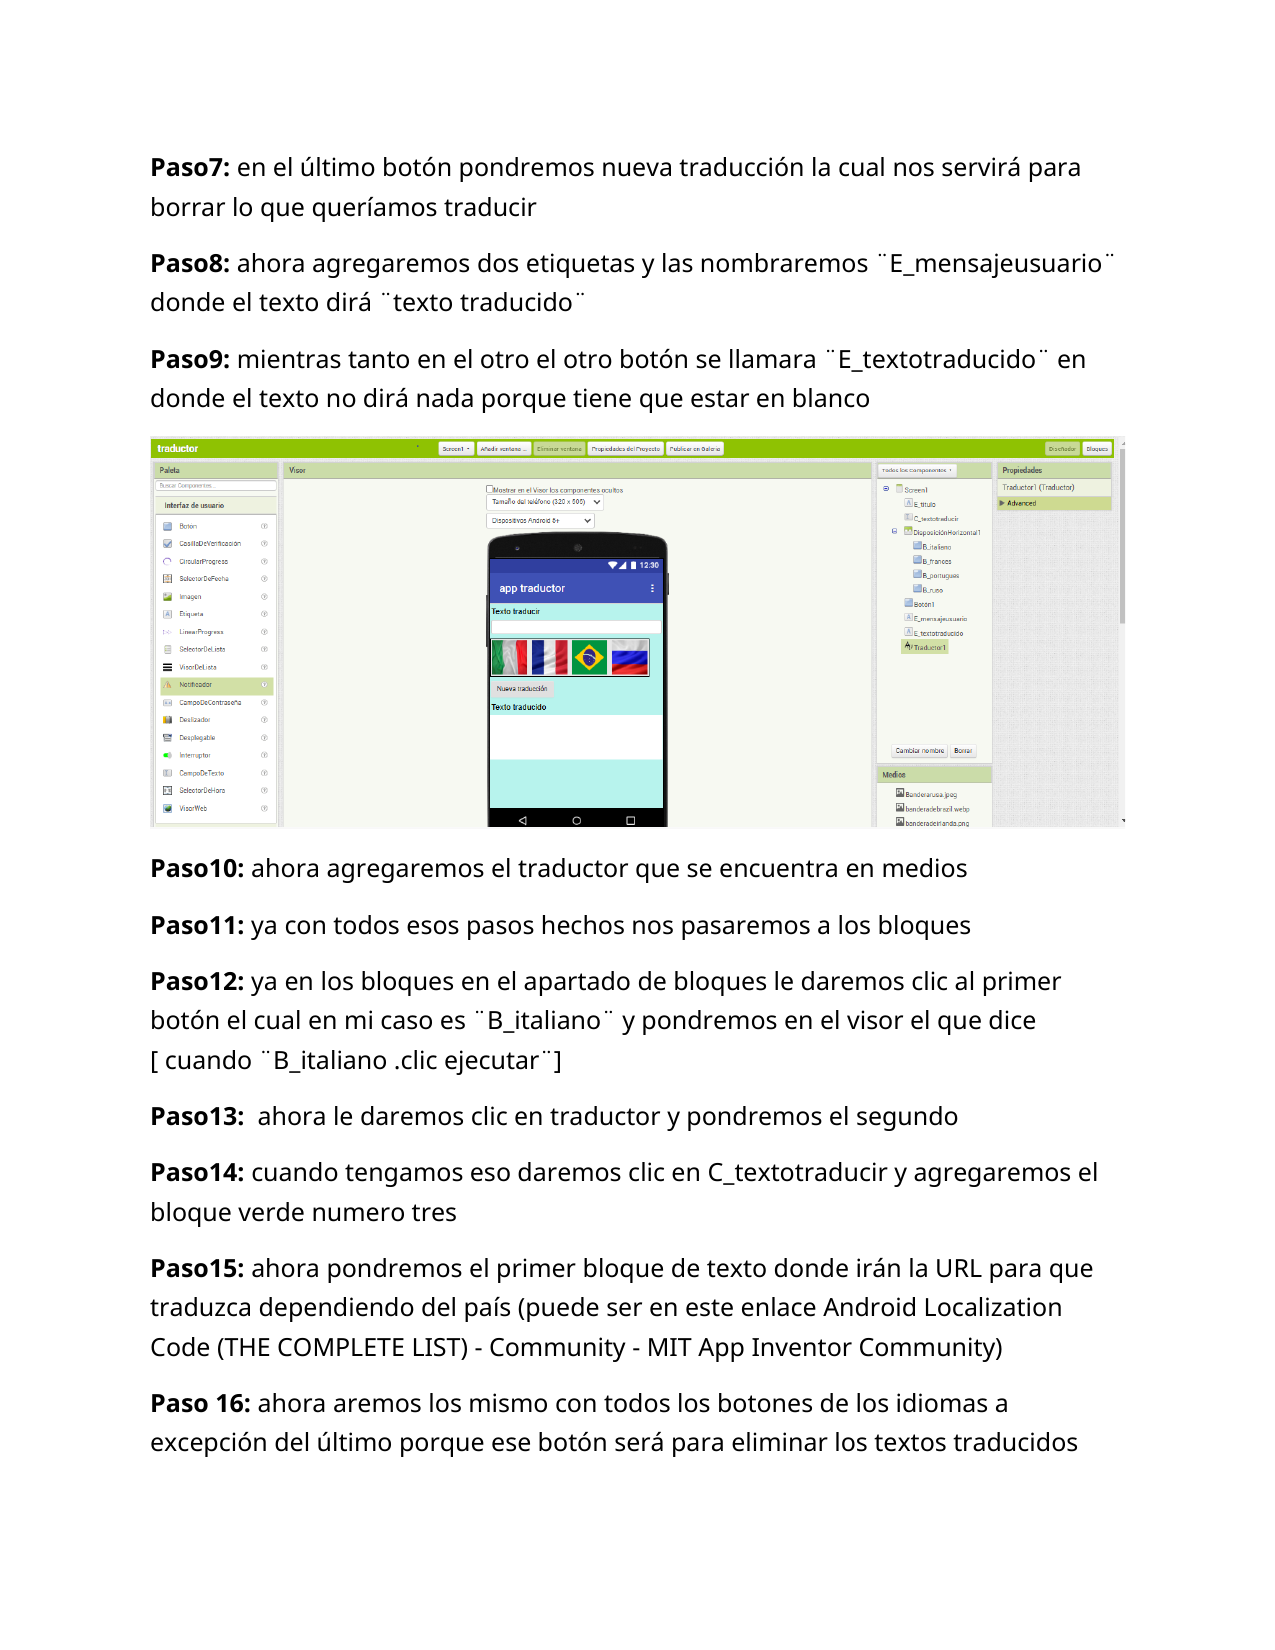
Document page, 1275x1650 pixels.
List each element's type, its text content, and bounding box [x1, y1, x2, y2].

text Paso14: cuando tengamos eso daremos clic en C_textotraducir y agregaremos el bloque verde numero tres [150, 1155, 1125, 1228]
text Paso11: ya con todos esos pasos hechos nos pasaremos a los bloques [150, 907, 1125, 941]
text Paso12: ya en los bloques en el apartado de bloques le daremos clic al primer botón el cual en mi caso es ¨B_italiano¨ y pondremos en el visor el que dice [ cuando ¨B_italiano .clic ejecutar¨] [150, 963, 1125, 1076]
text Paso13: ahora le daremos clic en traductor y pondremos el segundo [150, 1098, 1125, 1133]
text Paso8: ahora agregaremos dos etiquetas y las nombraremos ¨E_mensajeusuario¨ donde el texto dirá ¨texto traducido¨ [150, 246, 1125, 319]
text Paso15: ahora pondremos el primer bloque de texto donde irán la URL para que traduzca dependiendo del país (puede ser en este enlace Android Localization Code (THE COMPLETE LIST) - Community - MIT App Inventor Community) [150, 1250, 1125, 1363]
text Paso 16: ahora aremos los mismo con todos los botones de los idiomas a excepción del último porque ese botón será para eliminar los textos traducidos [150, 1385, 1125, 1459]
text Paso10: ahora agregaremos el traductor que se encuentra en medios [150, 851, 1125, 885]
text Paso9: mientras tanto en el otro el otro botón se llamara ¨E_textotraducido¨ en donde el texto no dirá nada porque tiene que estar en blanco [150, 341, 1125, 415]
text Paso7: en el último botón pondremos nueva traducción la cual nos servirá para borrar lo que queríamos traducir [150, 150, 1125, 223]
